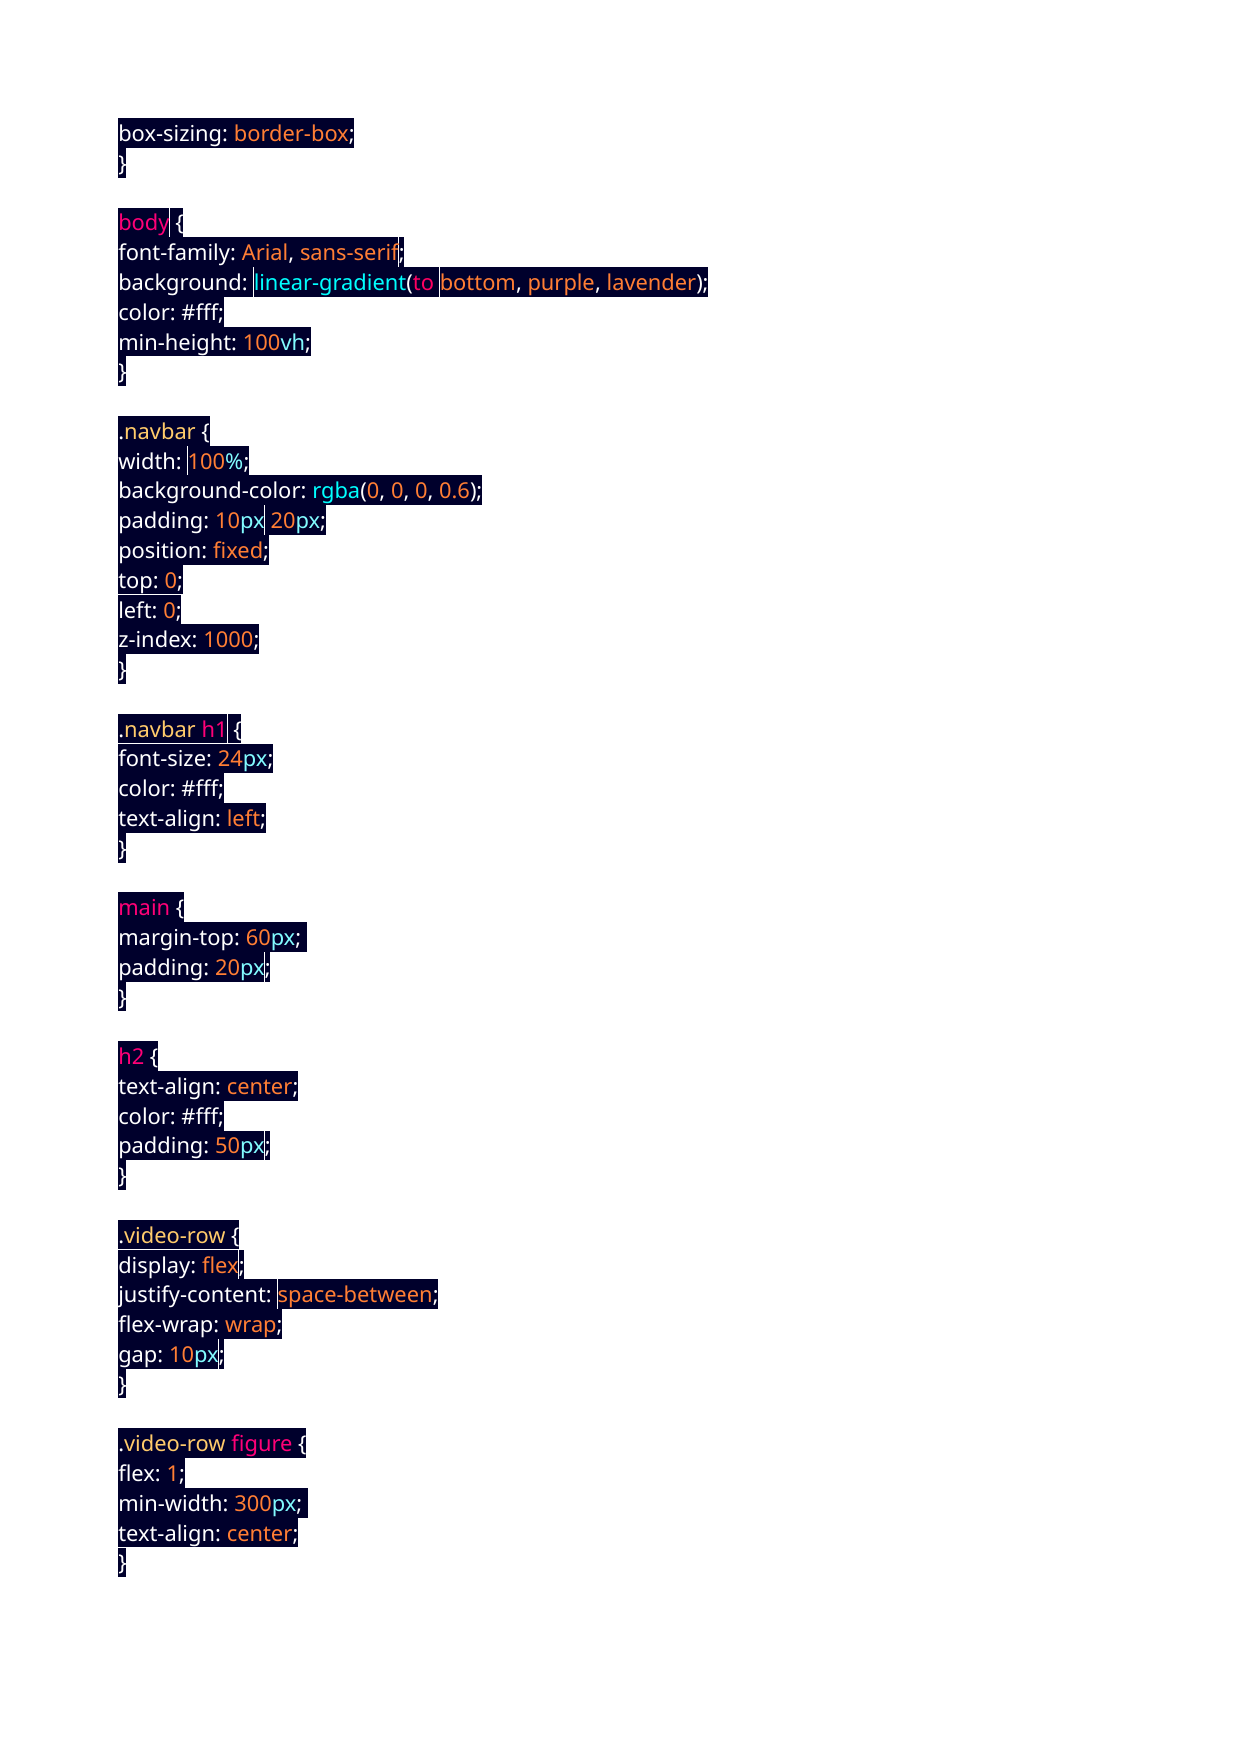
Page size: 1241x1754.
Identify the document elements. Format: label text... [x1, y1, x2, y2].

text text-align: center; [118, 1071, 1122, 1101]
text .video-row figure { [118, 1428, 1122, 1458]
text padding: 20px; [118, 952, 1122, 982]
text gap: 10px; [118, 1339, 1122, 1369]
text box-sizing: border-box; [118, 118, 1122, 148]
text left: 0; [118, 594, 1122, 624]
text .video-row { [118, 1220, 1122, 1249]
text } [118, 833, 1122, 863]
text h2 { [118, 1041, 1122, 1071]
text min-width: 300px; [118, 1488, 1122, 1518]
text min-height: 100vh; [118, 327, 1122, 356]
text text-align: left; [118, 803, 1122, 833]
text z-index: 1000; [118, 624, 1122, 654]
text display: flex; [118, 1249, 1122, 1279]
text main { [118, 892, 1122, 922]
text .navbar h1 { [118, 714, 1122, 743]
text flex: 1; [118, 1458, 1122, 1488]
text padding: 10px 20px; [118, 505, 1122, 535]
text text-align: center; [118, 1518, 1122, 1547]
text color: #fff; [118, 297, 1122, 327]
text flex-wrap: wrap; [118, 1309, 1122, 1339]
text color: #fff; [118, 1101, 1122, 1131]
text width: 100%; [118, 446, 1122, 475]
text } [118, 356, 1122, 386]
text } [118, 1160, 1122, 1190]
text margin-top: 60px; [118, 922, 1122, 952]
text } [118, 1547, 1122, 1577]
text .navbar { [118, 416, 1122, 446]
text } [118, 982, 1122, 1011]
text padding: 50px; [118, 1131, 1122, 1160]
text background-color: rgba(0, 0, 0, 0.6); [118, 475, 1122, 505]
text top: 0; [118, 565, 1122, 594]
text } [118, 148, 1122, 178]
text color: #fff; [118, 773, 1122, 803]
text position: fixed; [118, 535, 1122, 565]
text body { [118, 207, 1122, 237]
text } [118, 1369, 1122, 1398]
text font-family: Arial, sans-serif; [118, 237, 1122, 267]
text background: linear-gradient(to bottom, purple, lavender); [118, 267, 1122, 297]
text font-size: 24px; [118, 743, 1122, 773]
text justify-content: space-between; [118, 1279, 1122, 1309]
text } [118, 654, 1122, 684]
